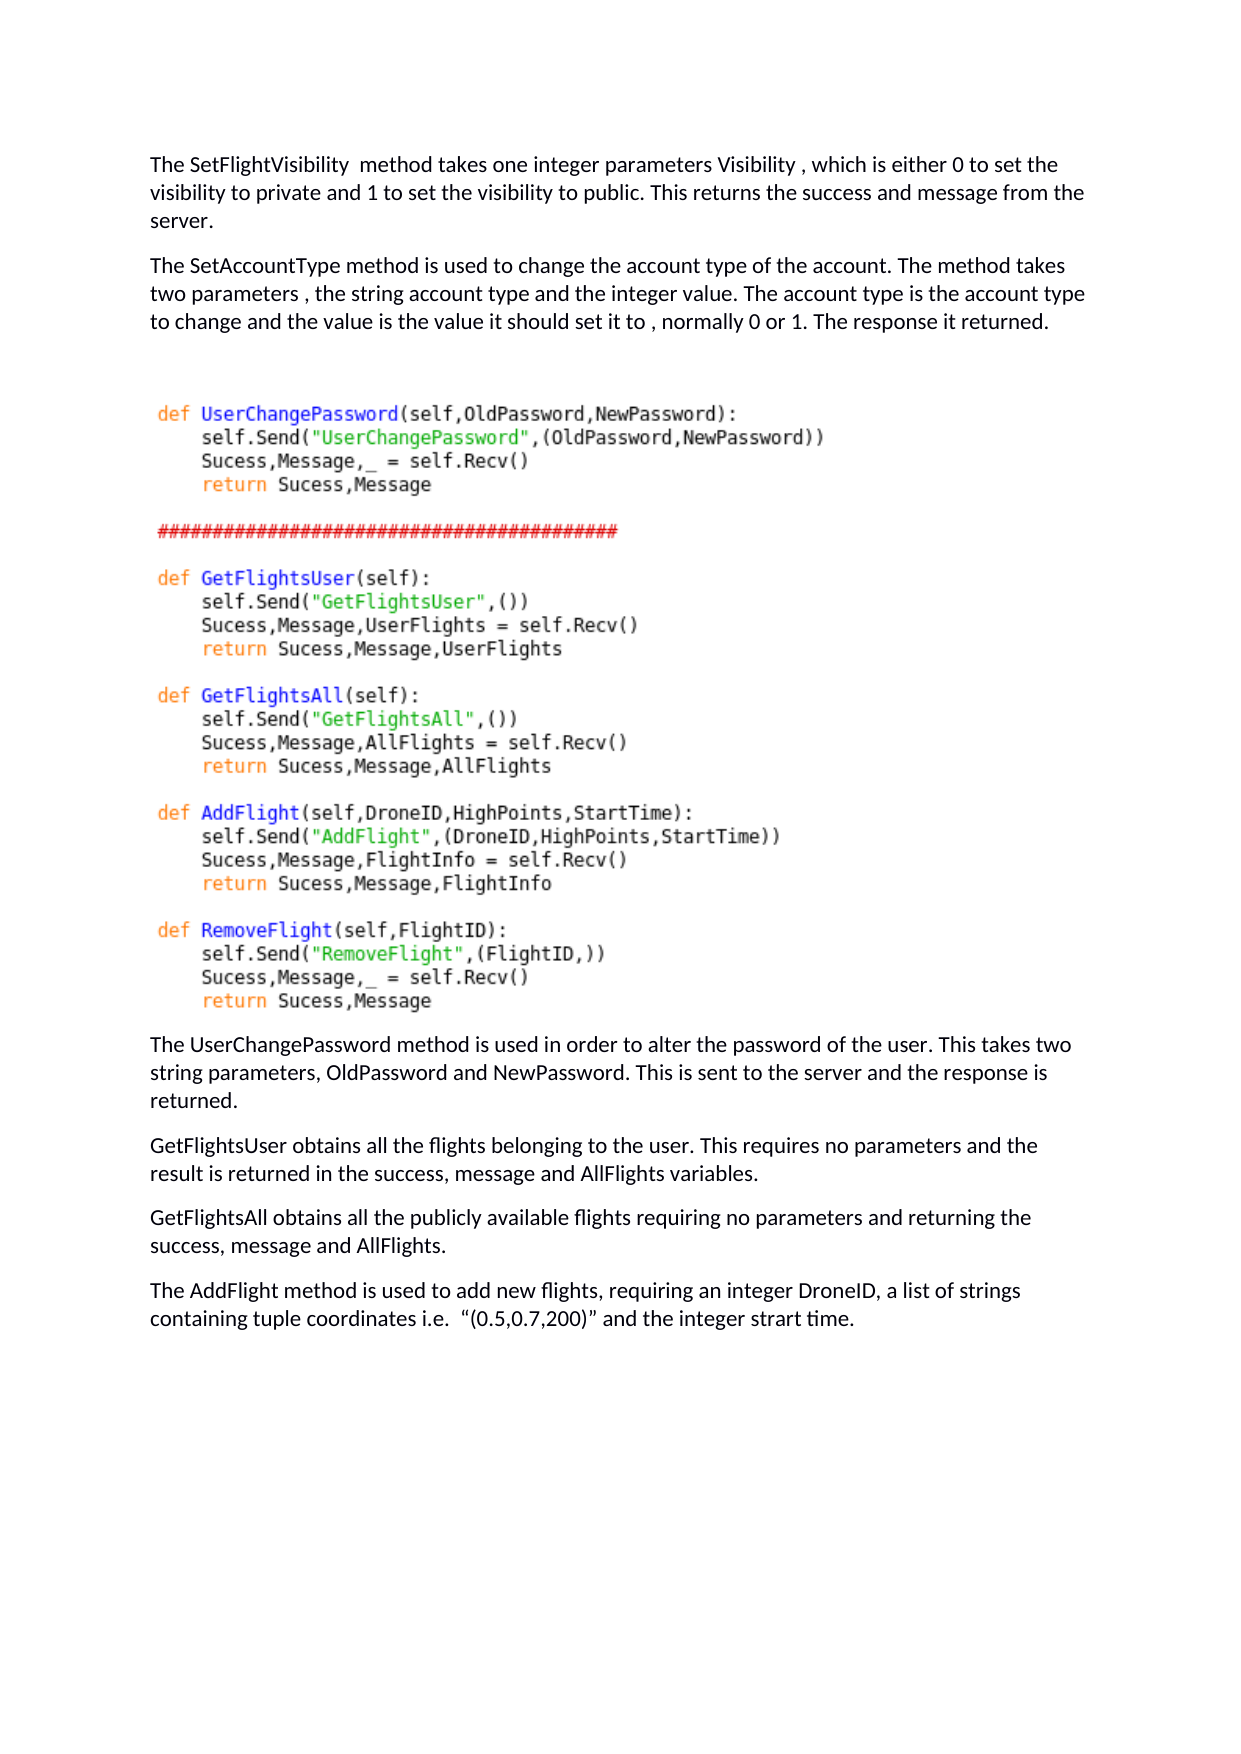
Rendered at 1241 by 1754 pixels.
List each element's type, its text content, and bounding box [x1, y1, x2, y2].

text GetFlightsAll obtains all the publicly available flights requiring no parameters and returning the success, message and AllFlights. [150, 1203, 1090, 1259]
text The UserChangePassword method is used in order to alter the password of the user. This takes two string parameters, OldPassword and NewPassword. This is sent to the server and the response is returned. [150, 396, 1090, 1114]
text The SetAccountType method is used to change the account type of the account. The method takes two parameters , the string account type and the integer value. The account type is the account type to change and the value is the value it should set it to , normally 0 or 1. The response it returned. [150, 251, 1090, 335]
text The AddFlight method is used to add new flights, requiring an integer DroneID, a list of strings containing tuple coordinates i.e. “(0.5,0.7,200)” and the integer strart time. [150, 1276, 1090, 1332]
picture [150, 396, 835, 1014]
text GetFlightsUser obtains all the flights belonging to the user. This requires no parameters and the result is returned in the success, message and AllFlights variables. [150, 1131, 1090, 1187]
text The SetFlightVisibility method takes one integer parameters Visibility , which is either 0 to set the visibility to private and 1 to set the visibility to public. This returns the success and message from the server. [150, 150, 1090, 234]
